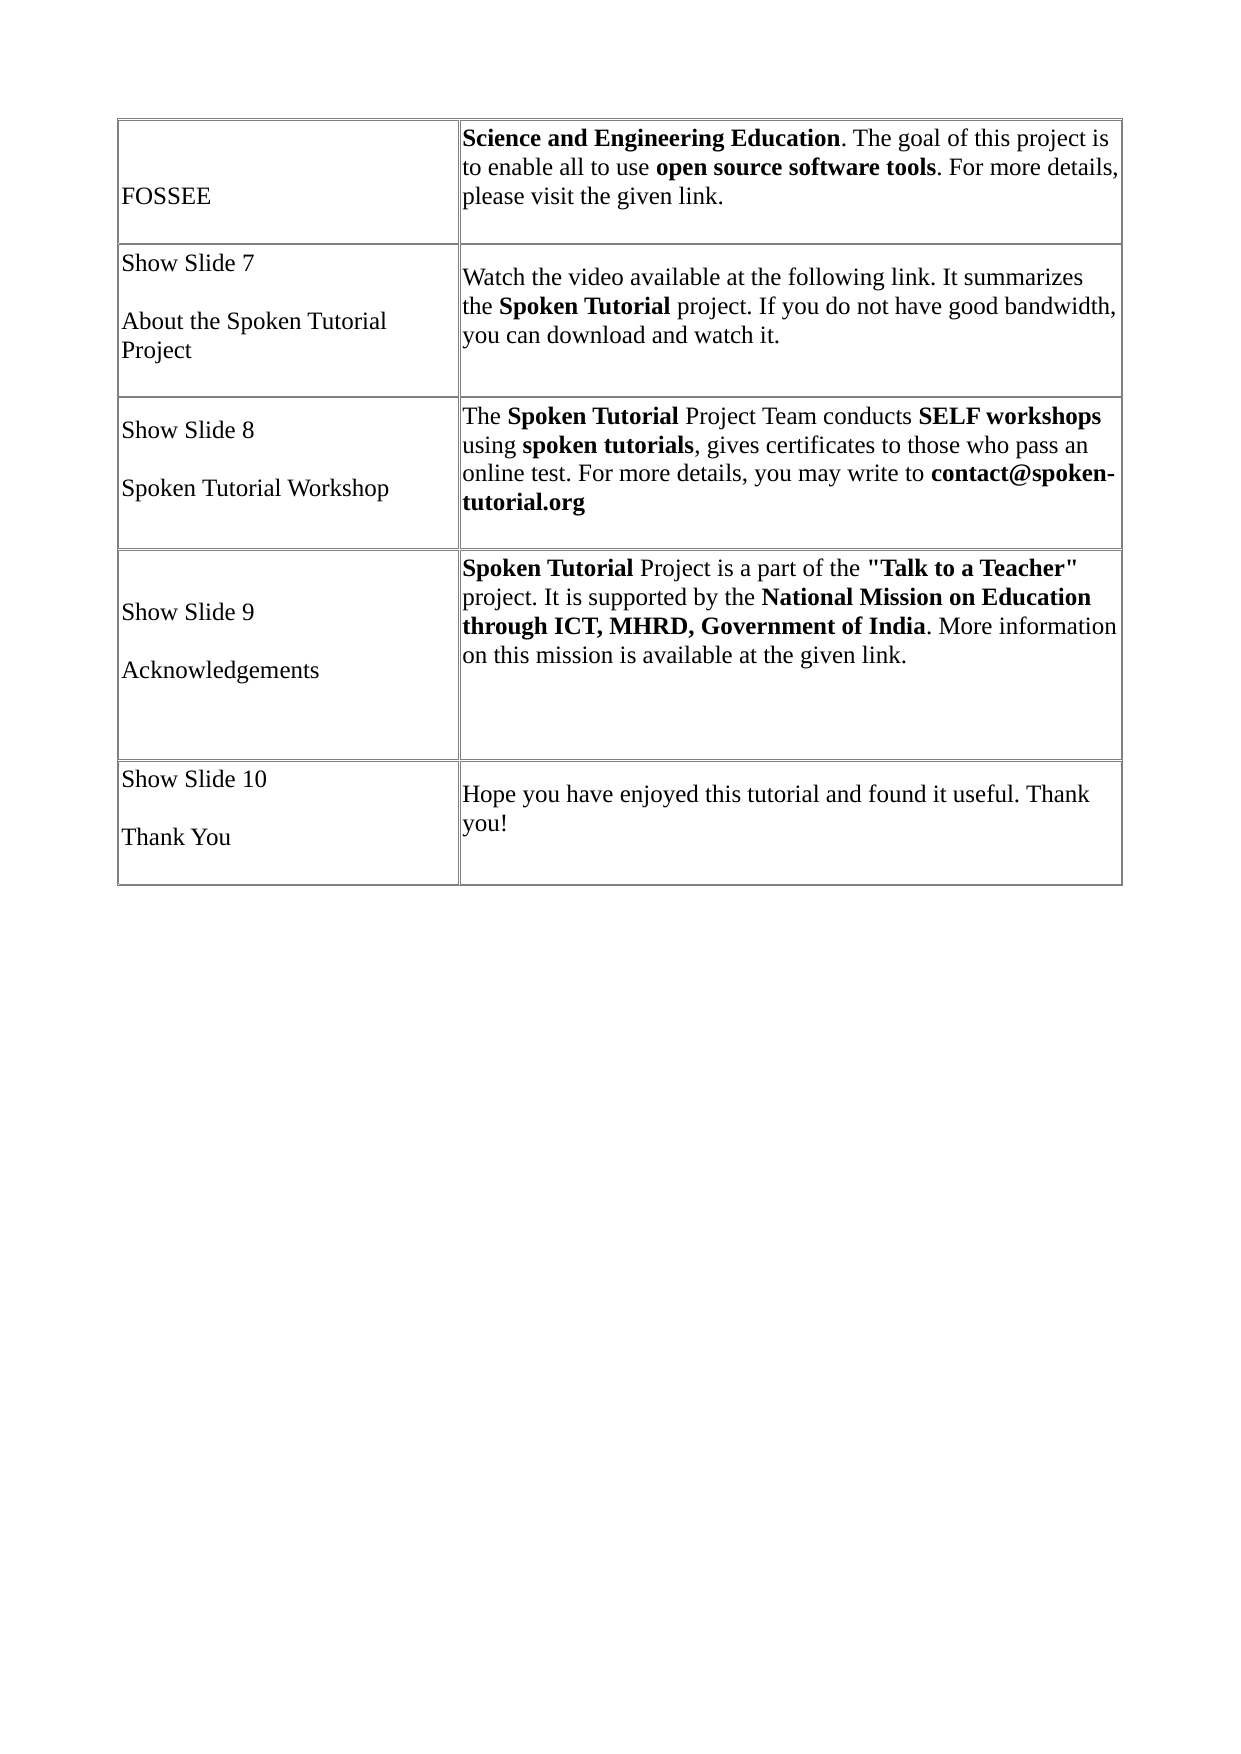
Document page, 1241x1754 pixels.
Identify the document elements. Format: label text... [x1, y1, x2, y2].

table_cell Watch the video available at the following link. It summarizes the Spoken Tutorial project. If you do not have good bandwidth, you can download and watch it. [461, 245, 1121, 396]
table_cell Science and Engineering Education. The goal of this project is to enable all to use open source software tools. For more details, please visit the given link. [461, 121, 1121, 243]
table_cell Hope you have enjoyed this tutorial and found it useful. Thank you! [461, 762, 1121, 883]
table_cell Show Slide 9 Acknowledgements [119, 551, 458, 759]
table_cell The Spoken Tutorial Project Team conducts SELF workshops using spoken tutorials, gives certificates to those who pass an online test. For more details, you may write to contact@spoken-tutorial.org [461, 398, 1121, 548]
table_cell Show Slide 10 Thank You [119, 762, 458, 883]
table_cell Show Slide 8 Spoken Tutorial Workshop [119, 398, 458, 548]
table_cell Show Slide 7 About the Spoken Tutorial Project [119, 245, 458, 396]
table_cell FOSSEE [119, 121, 458, 243]
table_cell Spoken Tutorial Project is a part of the "Talk to a Teacher" project. It is supported by the National Mission on Education through ICT, MHRD, Government of India. More information on this mission is available at the given link. [461, 551, 1121, 759]
